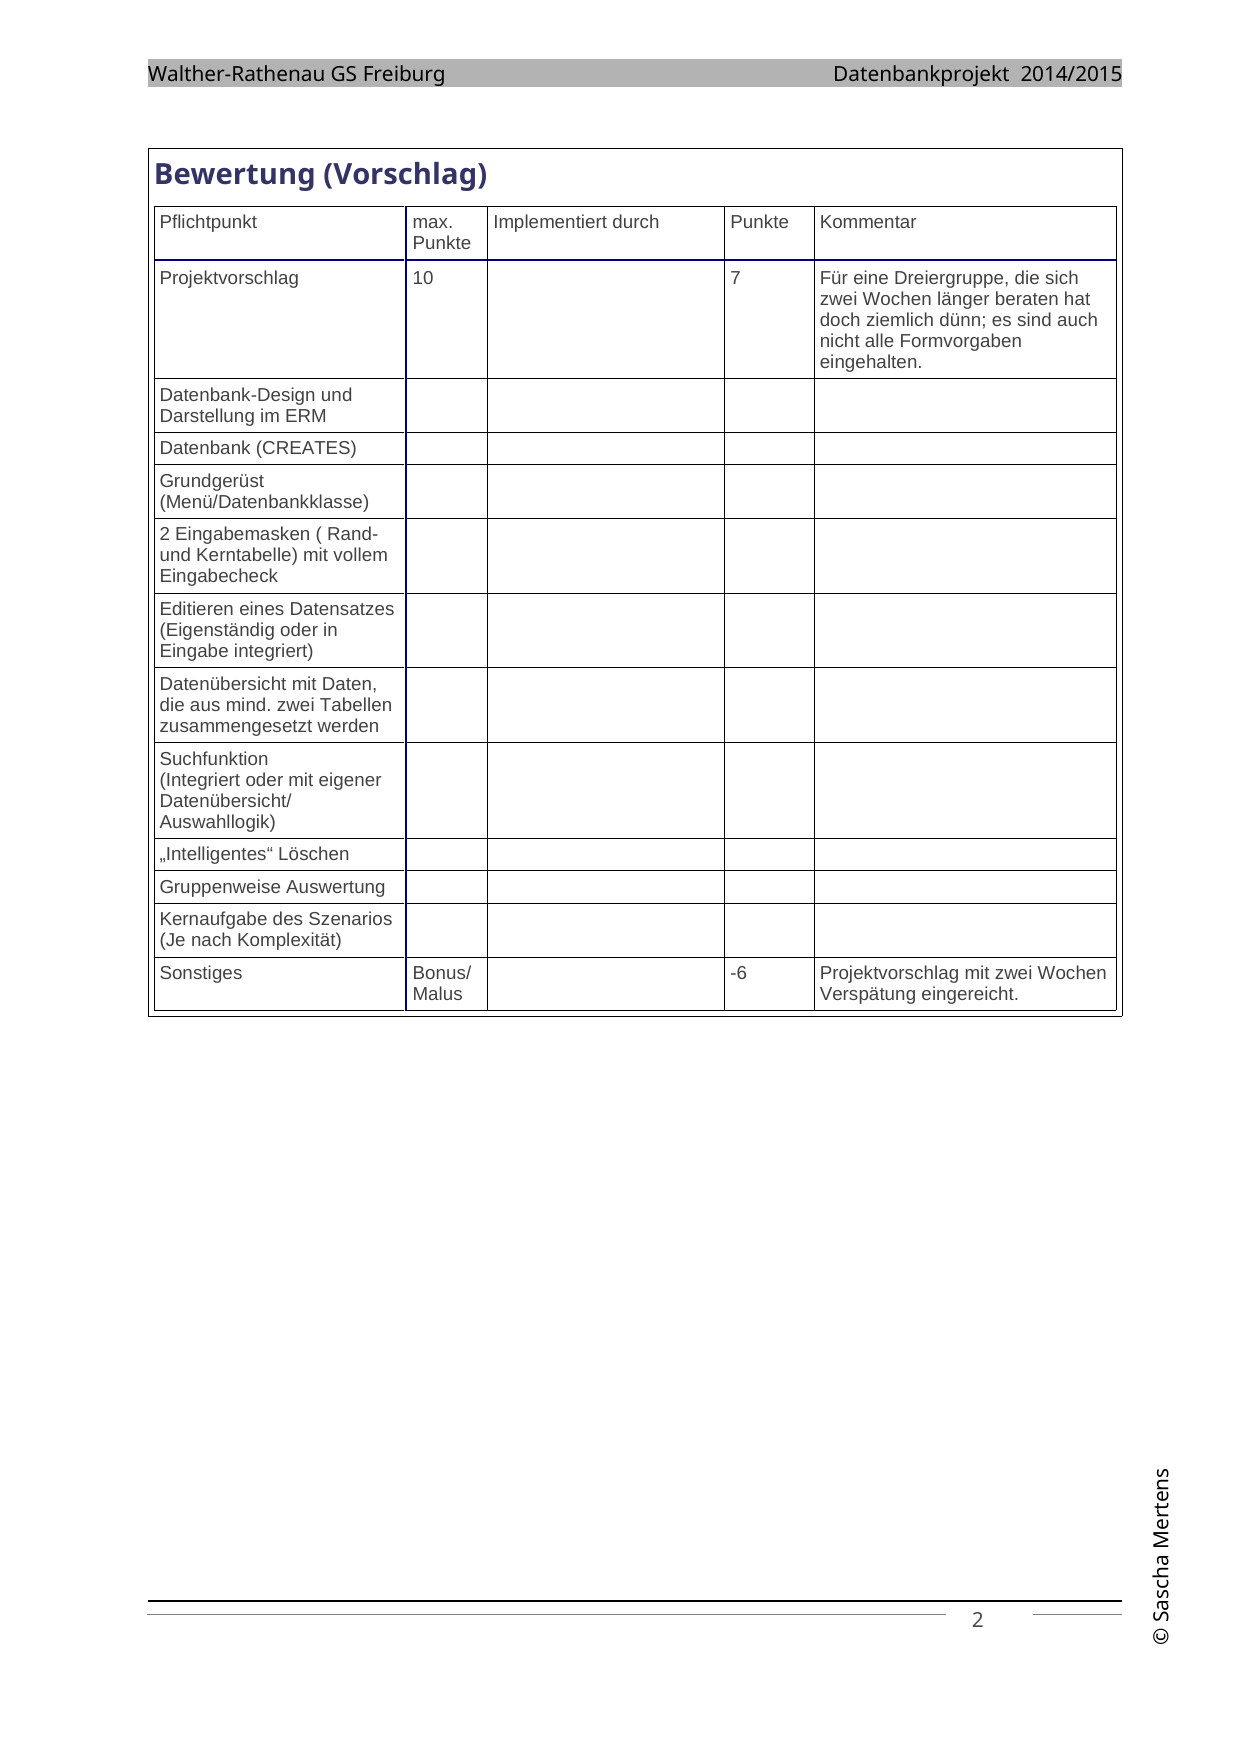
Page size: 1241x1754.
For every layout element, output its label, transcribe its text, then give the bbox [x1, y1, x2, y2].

table_cell Für eine Dreiergruppe, die sich zwei Wochen länger beraten hat doch ziemlich dünn; es sind auch nicht alle Formvorgaben eingehalten. [815, 261, 1116, 378]
table_cell Editieren eines Datensatzes (Eigenständig oder in Eingabe integriert) [155, 594, 404, 667]
table_cell Projektvorschlag [155, 261, 404, 378]
table_cell [407, 594, 487, 667]
table_cell [488, 668, 724, 742]
table_cell [488, 904, 724, 957]
table_cell [407, 871, 487, 903]
table_cell Datenübersicht mit Daten, die aus mind. zwei Tabellen zusammengesetzt werden [155, 668, 404, 742]
table_cell [815, 465, 1116, 518]
table_header Pflichtpunkt [155, 207, 404, 259]
table_cell [815, 668, 1116, 742]
table_cell [725, 433, 814, 464]
table_cell [815, 433, 1116, 464]
table_cell Datenbank (CREATES) [155, 433, 404, 464]
table_cell „Intelligentes“ Löschen [155, 839, 404, 870]
table_cell [725, 871, 814, 903]
table_header Kommentar [815, 207, 1116, 259]
table_cell [815, 871, 1116, 903]
table_cell Projektvorschlag mit zwei Wochen Verspätung eingereicht. [815, 958, 1116, 1010]
table_cell [407, 839, 487, 870]
table_cell [725, 839, 814, 870]
table_cell Grundgerüst (Menü/Datenbankklasse) [155, 465, 404, 518]
table_cell [488, 519, 724, 593]
table_cell [407, 743, 487, 838]
table_cell [815, 519, 1116, 593]
table_cell Sonstiges [155, 958, 404, 1010]
table_cell [407, 379, 487, 432]
table_cell [488, 743, 724, 838]
table_cell [725, 465, 814, 518]
table_cell [488, 465, 724, 518]
table_cell Bonus/ Malus [407, 958, 487, 1010]
table_cell [488, 594, 724, 667]
table_cell Suchfunktion (Integriert oder mit eigener Datenübersicht/ Auswahllogik) [155, 743, 404, 838]
table_cell [407, 433, 487, 464]
table_cell [725, 904, 814, 957]
table_cell [815, 904, 1116, 957]
table_cell [488, 839, 724, 870]
table_cell [815, 594, 1116, 667]
table_cell [407, 904, 487, 957]
table_cell Gruppenweise Auswertung [155, 871, 404, 903]
table_cell [725, 379, 814, 432]
table_cell 7 [725, 261, 814, 378]
table_header Punkte [725, 207, 814, 259]
table_header Implementiert durch [488, 207, 724, 259]
table_cell [725, 668, 814, 742]
table_cell [815, 379, 1116, 432]
table_cell [488, 261, 724, 378]
table_cell [725, 743, 814, 838]
table_cell [815, 743, 1116, 838]
table_cell [488, 379, 724, 432]
table_cell 10 [407, 261, 487, 378]
table_cell Kernaufgabe des Szenarios (Je nach Komplexität) [155, 904, 404, 957]
table_cell [815, 839, 1116, 870]
table_cell [725, 594, 814, 667]
table_cell [488, 871, 724, 903]
table_cell [725, 519, 814, 593]
table_cell 2 Eingabemasken ( Rand- und Kerntabelle) mit vollem Eingabecheck [155, 519, 404, 593]
table_cell [488, 958, 724, 1010]
table_cell [407, 465, 487, 518]
table_cell Datenbank-Design und Darstellung im ERM [155, 379, 404, 432]
table_cell [488, 433, 724, 464]
table_cell Bewertung (Vorschlag) [149, 149, 1122, 1016]
table_cell [407, 519, 487, 593]
table_cell [407, 668, 487, 742]
table_header max. Punkte [407, 207, 487, 259]
table_cell -6 [725, 958, 814, 1010]
